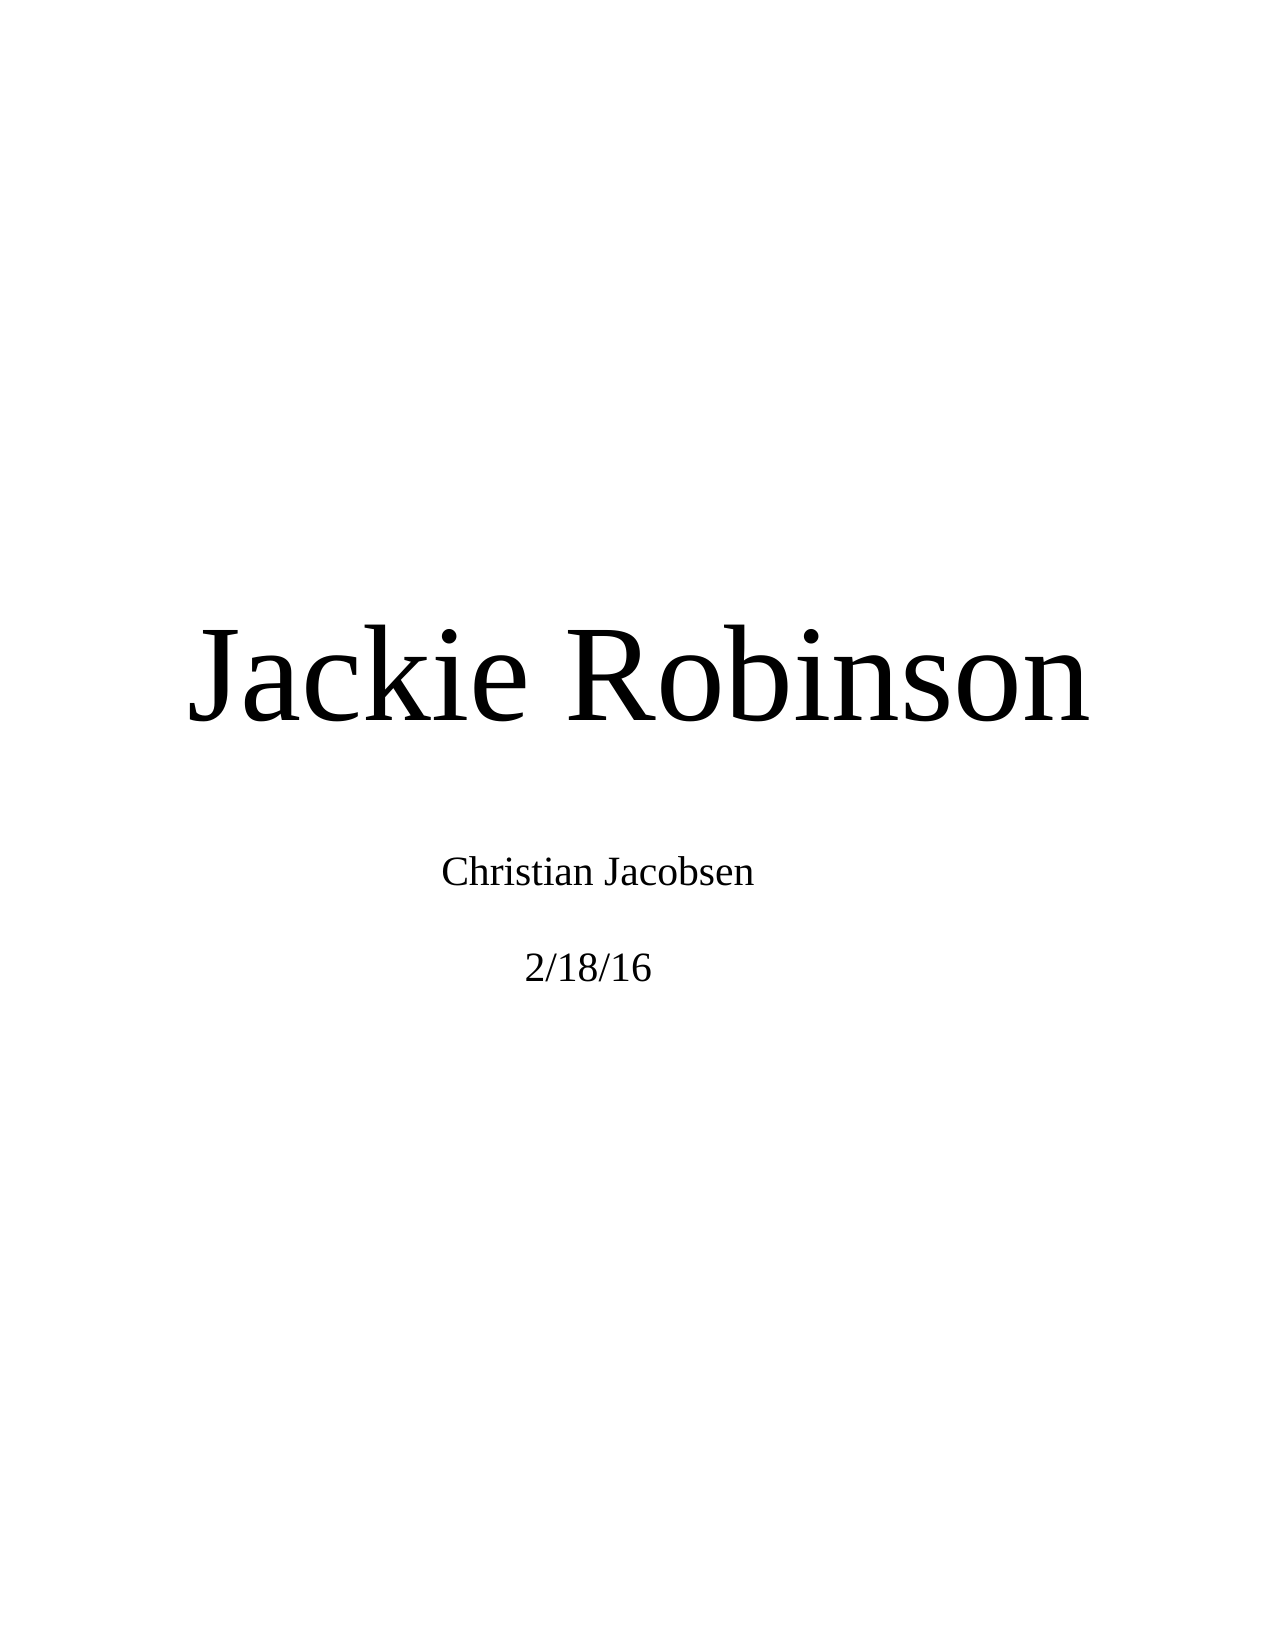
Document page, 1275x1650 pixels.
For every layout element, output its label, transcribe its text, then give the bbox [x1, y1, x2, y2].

text Christian Jacobsen [118, 846, 1157, 894]
text Jackie Robinson [118, 592, 1157, 751]
text 2/18/16 [118, 942, 1157, 990]
